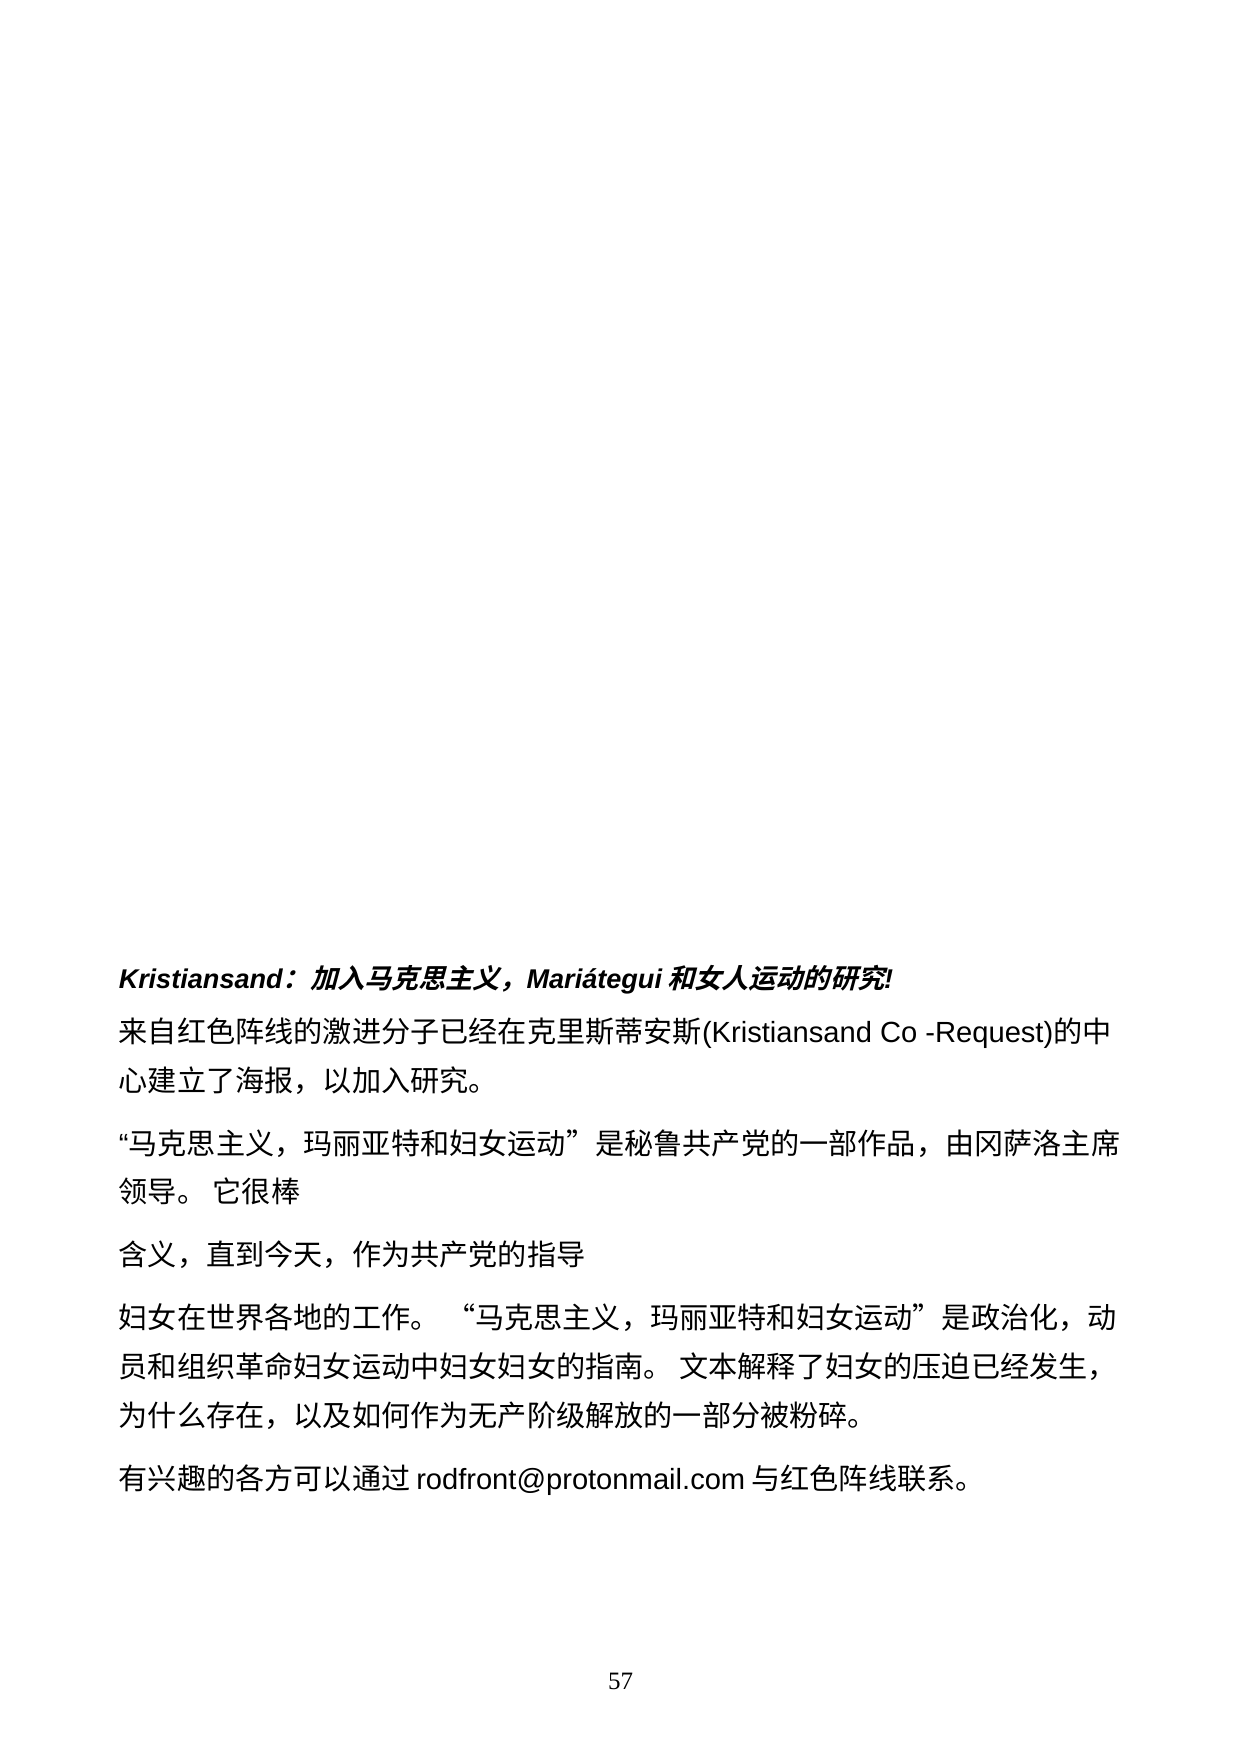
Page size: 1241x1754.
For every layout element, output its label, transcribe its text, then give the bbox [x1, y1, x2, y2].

text “马克思主义，玛丽亚特和妇女运动”是秘鲁共产党的一部作品，由冈萨洛主席领导。 它很棒 [118, 1120, 1122, 1211]
subtitle Kristiansand：加入马克思主义，Mariátegui和女人运动的研究! [118, 957, 1122, 996]
text 有兴趣的各方可以通过rodfront@protonmail.com与红色阵线联系。 [118, 1455, 1122, 1498]
text 妇女在世界各地的工作。 “马克思主义，玛丽亚特和妇女运动”是政治化，动员和组织革命妇女运动中妇女妇女的指南。 文本解释了妇女的压迫已经发生，为什么存在，以及如何作为无产阶级解放的一部分被粉碎。 [118, 1295, 1122, 1434]
text 含义，直到今天，作为共产党的指导 [118, 1232, 1122, 1274]
text 来自红色阵线的激进分子已经在克里斯蒂安斯(Kristiansand Co -Request)的中心建立了海报，以加入研究。 [118, 1009, 1122, 1099]
